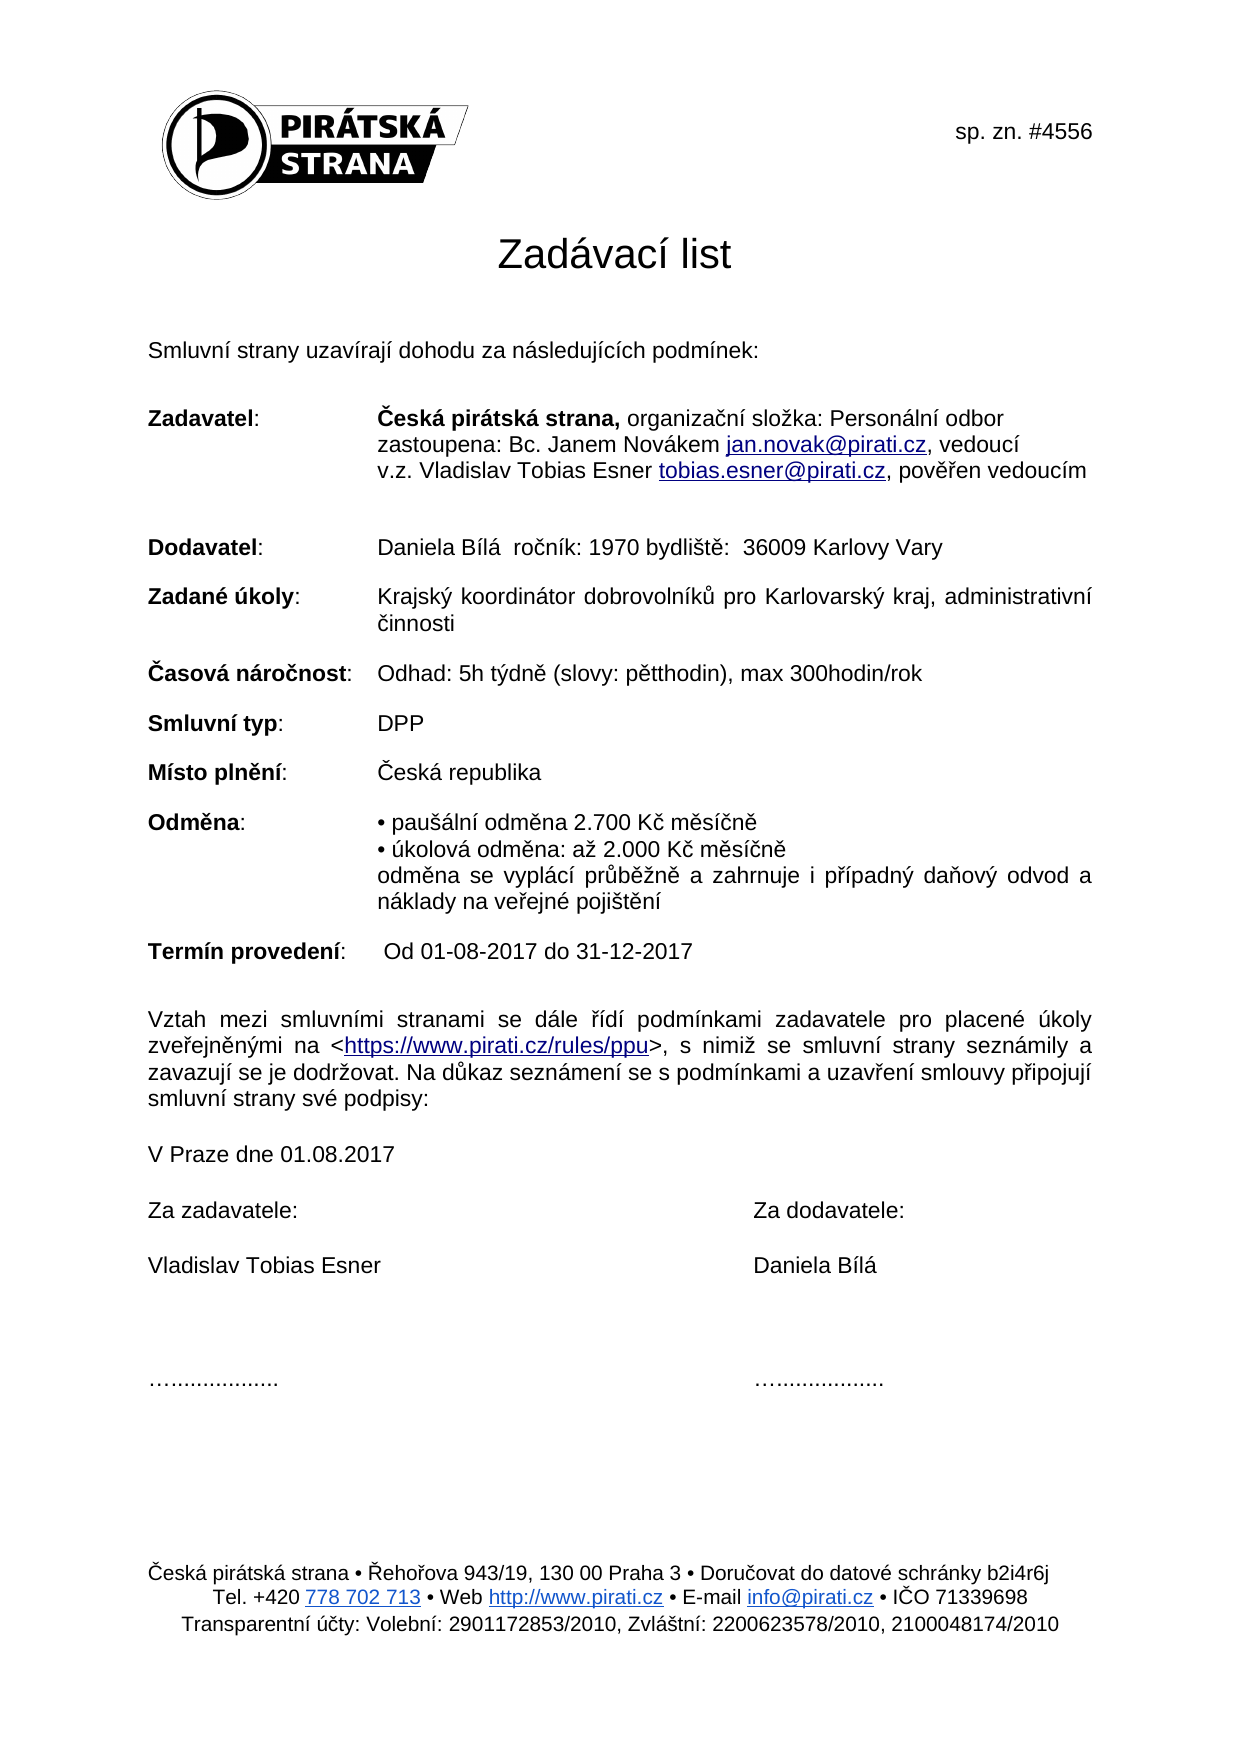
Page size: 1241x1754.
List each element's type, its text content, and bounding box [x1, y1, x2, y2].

table_cell Odměna: [148, 798, 377, 926]
text Za zadavatele: Za dodavatele: [148, 1197, 1093, 1223]
text V Praze dne 01.08.2017 [148, 1141, 1093, 1167]
table_cell Odhad: 5h týdně (slovy: pětthodin), max 300hodin/rok [377, 648, 1093, 698]
text Smluvní strany uzavírají dohodu za následujících podmínek: [148, 337, 1093, 363]
table_cell Česká republika [377, 748, 1093, 797]
table_cell DPP [377, 698, 1093, 748]
table_cell Krajský koordinátor dobrovolníků pro Karlovarský kraj, administrativní činnosti [377, 572, 1093, 648]
table_cell Místo plnění: [148, 748, 377, 797]
text sp. zn. #4556 [483, 118, 1093, 144]
table_header Česká pirátská strana, organizační složka: Personální odbor zastoupena: Bc. Janem Novákem jan.novak@pirati.cz, vedoucí v.z. Vladislav Tobias Esner tobias.esner@pirati.cz, pověřen vedoucím [377, 393, 1093, 522]
table_cell Dodavatel: [148, 522, 377, 572]
table_cell Daniela Bílá ročník: 1970 bydliště: 36009 Karlovy Vary [377, 522, 1093, 572]
text Vztah mezi smluvními stranami se dále řídí podmínkami zadavatele pro placené úkoly zveřejněnými na <https://www.pirati.cz/rules/ppu>, s nimiž se smluvní strany seznámily a zavazují se je dodržovat. Na důkaz seznámení se s podmínkami a uzavření smlouvy připojují smluvní strany své podpisy: [148, 1006, 1093, 1111]
picture [147, 75, 483, 214]
table_cell Od 01-08-2017 do 31-12-2017 [377, 926, 1093, 976]
table_cell Zadané úkoly: [148, 572, 377, 648]
text Vladislav Tobias Esner Daniela Bílá [148, 1252, 1093, 1279]
table_cell • paušální odměna 2.700 Kč měsíčně • úkolová odměna: až 2.000 Kč měsíčně odměna se vyplácí průběžně a zahrnuje i případný daňový odvod a náklady na veřejné pojištění [377, 798, 1093, 926]
table_cell Termín provedení: [148, 926, 377, 976]
table_header Zadavatel: [148, 393, 377, 522]
table_cell Smluvní typ: [148, 698, 377, 748]
subtitle Zadávací list [148, 230, 1093, 278]
table_cell Časová náročnost: [148, 648, 377, 698]
text …................. …................. [148, 1365, 1093, 1392]
